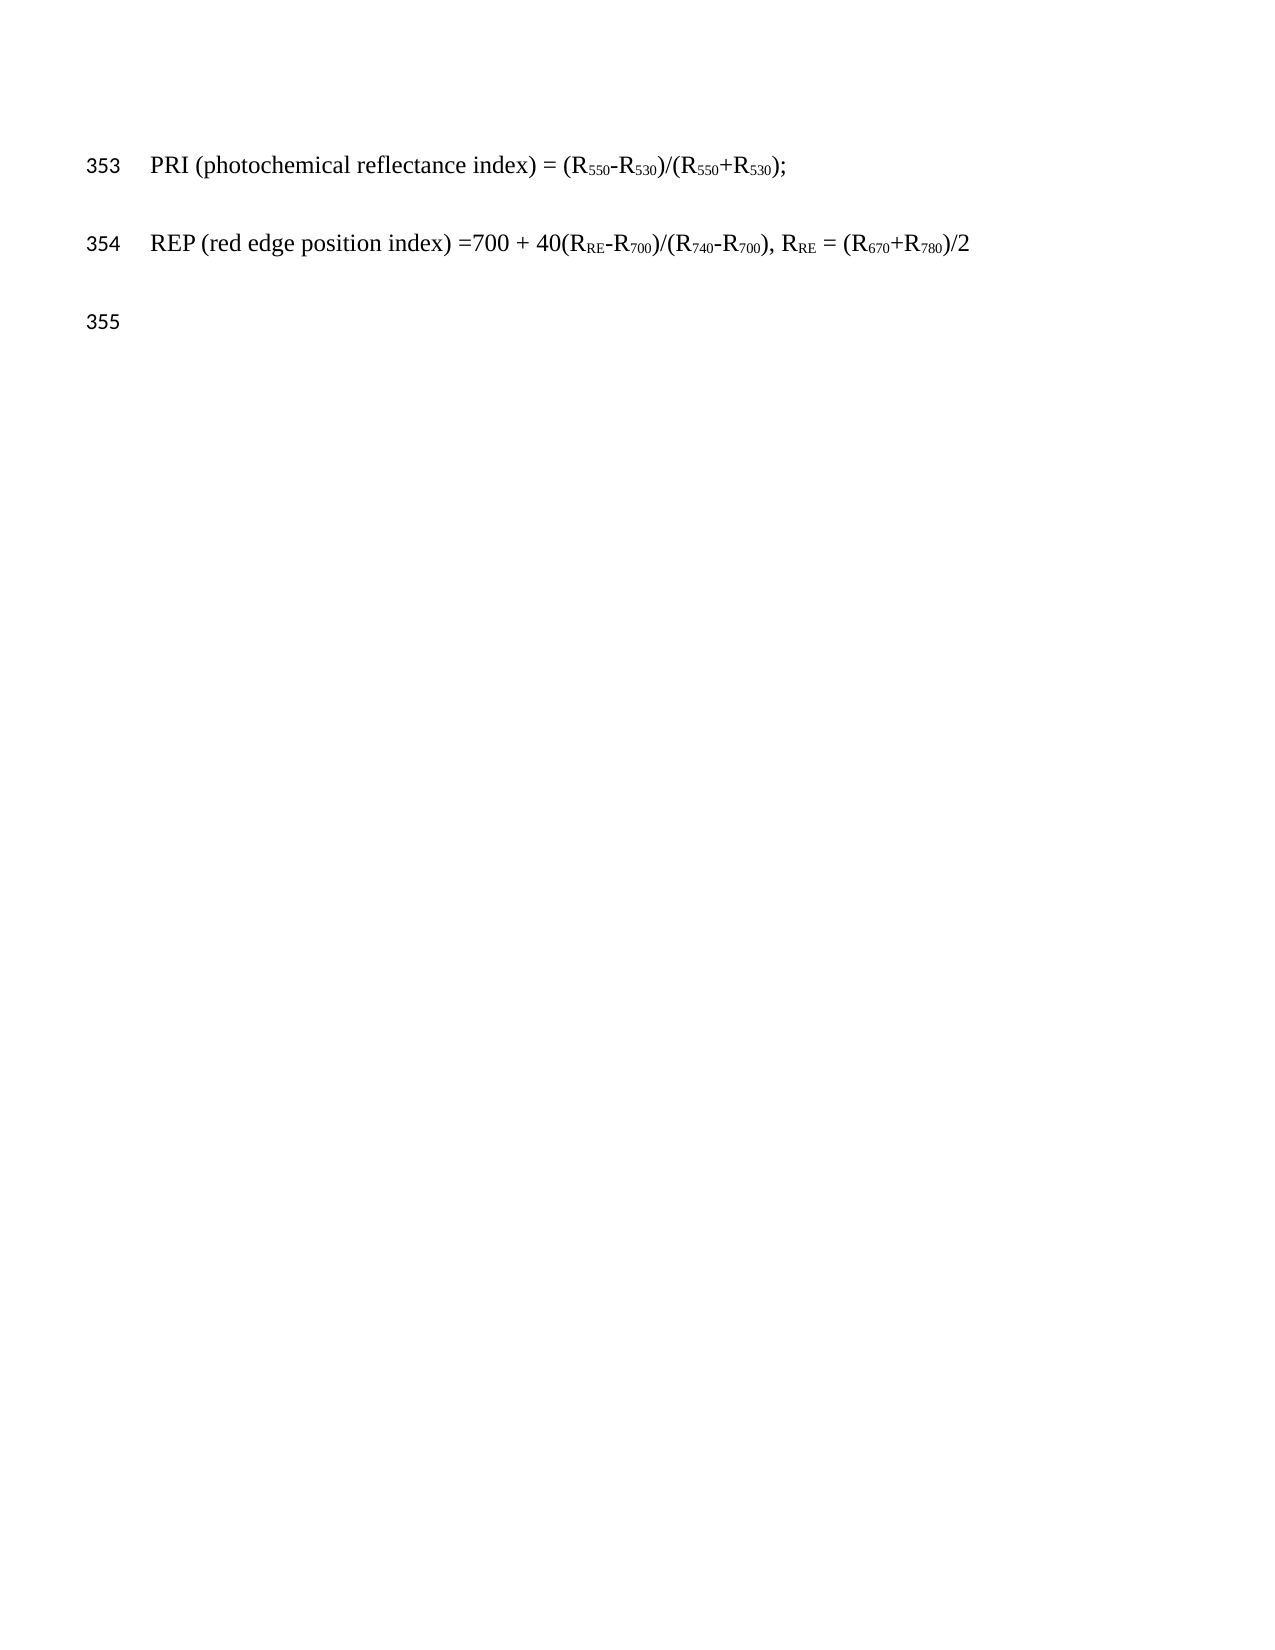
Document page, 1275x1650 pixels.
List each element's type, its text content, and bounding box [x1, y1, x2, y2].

text PRI (photochemical reflectance index) = (R550-R530)/(R550+R530); [150, 150, 1125, 179]
text REP (red edge position index) =700 + 40(RRE-R700)/(R740-R700), RRE = (R670+R780)/2 [150, 228, 1125, 257]
